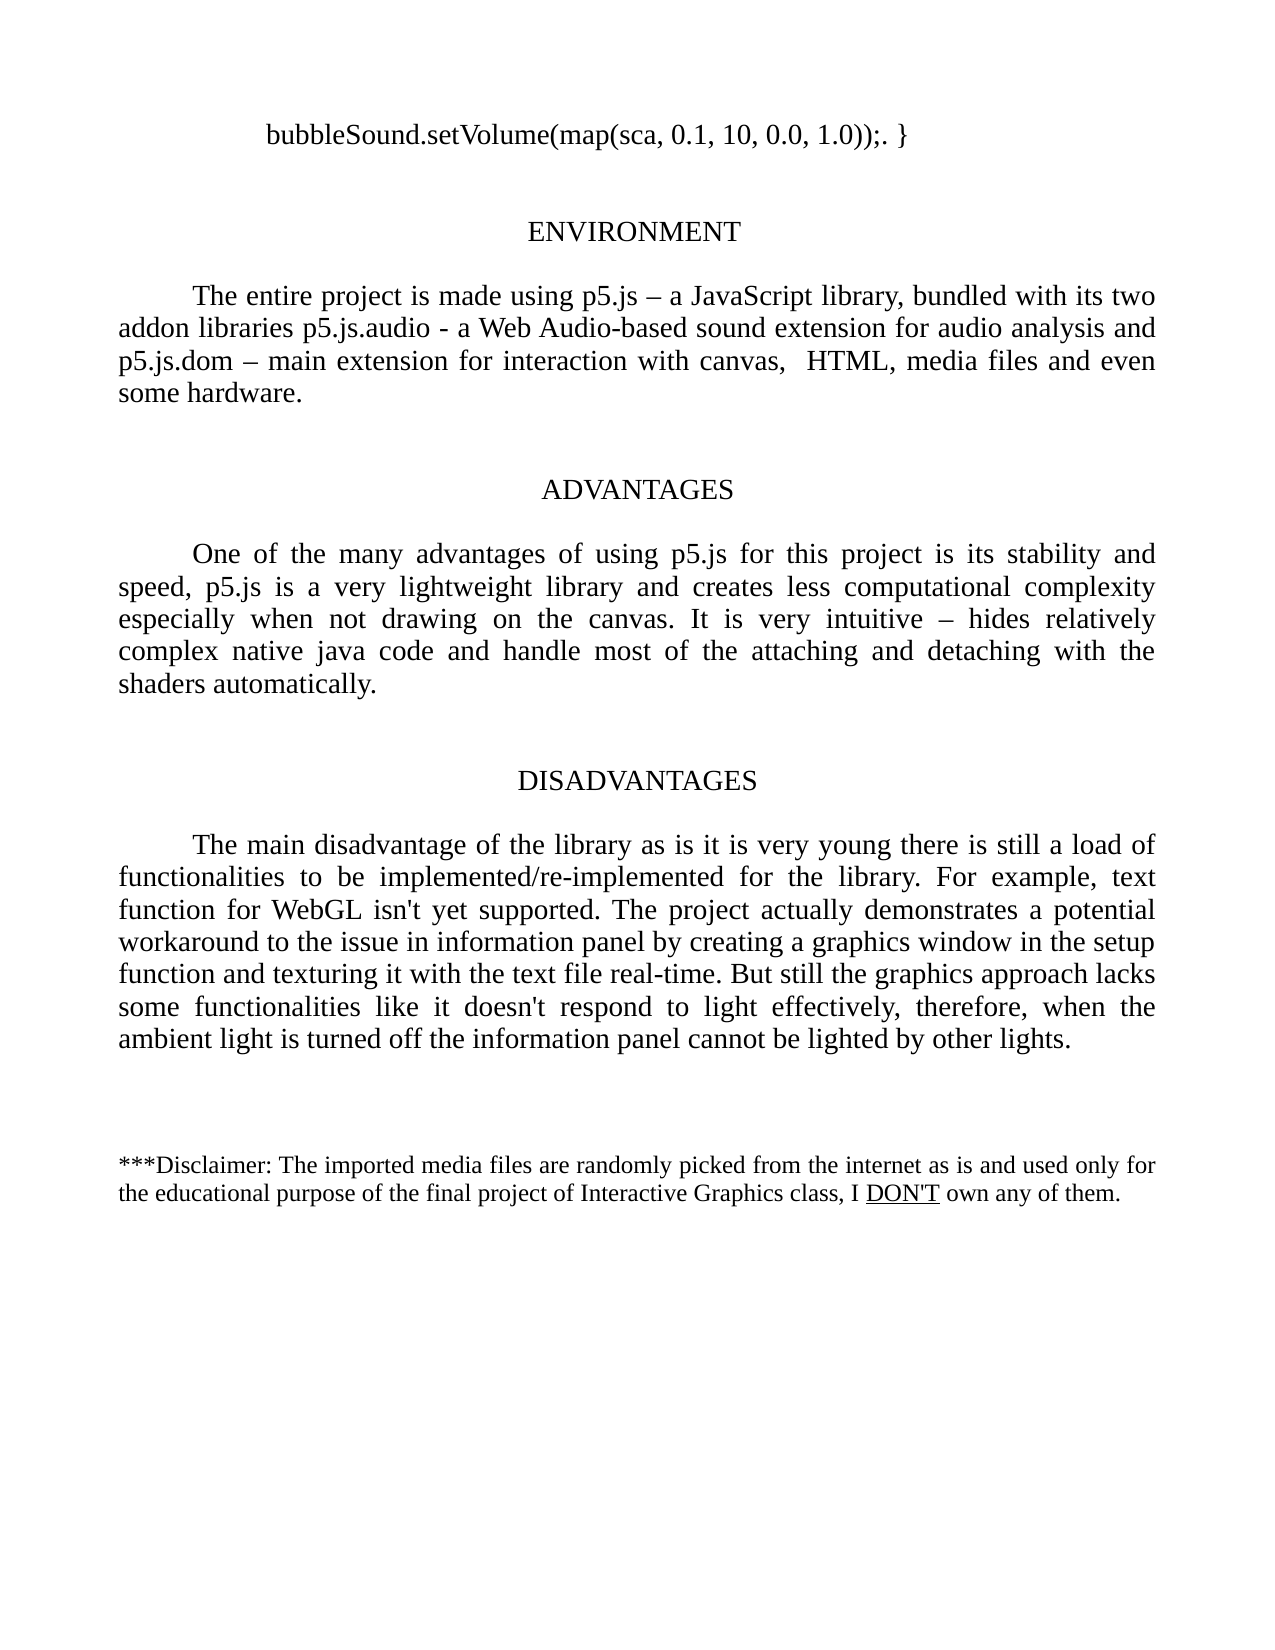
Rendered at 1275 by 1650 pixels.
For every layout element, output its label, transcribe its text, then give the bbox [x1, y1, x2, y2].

list bubbleSound.setVolume(map(sca, 0.1, 10, 0.0, 1.0));. } [228, 118, 1157, 150]
text The entire project is made using p5.js – a JavaScript library, bundled with its two addon libraries p5.js.audio - a Web Audio-based sound extension for audio analysis and p5.js.dom – main extension for interaction with canvas, HTML, media files and even some hardware. [118, 279, 1157, 409]
text ADVANTAGES [118, 473, 1157, 506]
text One of the many advantages of using p5.js for this project is its stability and speed, p5.js is a very lightweight library and creates less computational complexity especially when not drawing on the canvas. It is very intuitive – hides relatively complex native java code and handle most of the attaching and detaching with the shaders automatically. [118, 538, 1157, 699]
text The main disadvantage of the library as is it is very young there is still a load of functionalities to be implemented/re-implemented for the library. For example, text function for WebGL isn't yet supported. The project actually demonstrates a potential workaround to the issue in information panel by creating a graphics window in the setup function and texturing it with the text file real-time. But still the graphics approach lacks some functionalities like it doesn't respond to light effectively, therefore, when the ambient light is turned off the information panel cannot be lighted by other lights. [118, 828, 1157, 1054]
text ENVIRONMENT [118, 215, 1157, 247]
text DISADVANTAGES [118, 764, 1157, 796]
text ***Disclaimer: The imported media files are randomly picked from the internet as is and used only for the educational purpose of the final project of Interactive Graphics class, I DON'T own any of them. [118, 1151, 1157, 1207]
